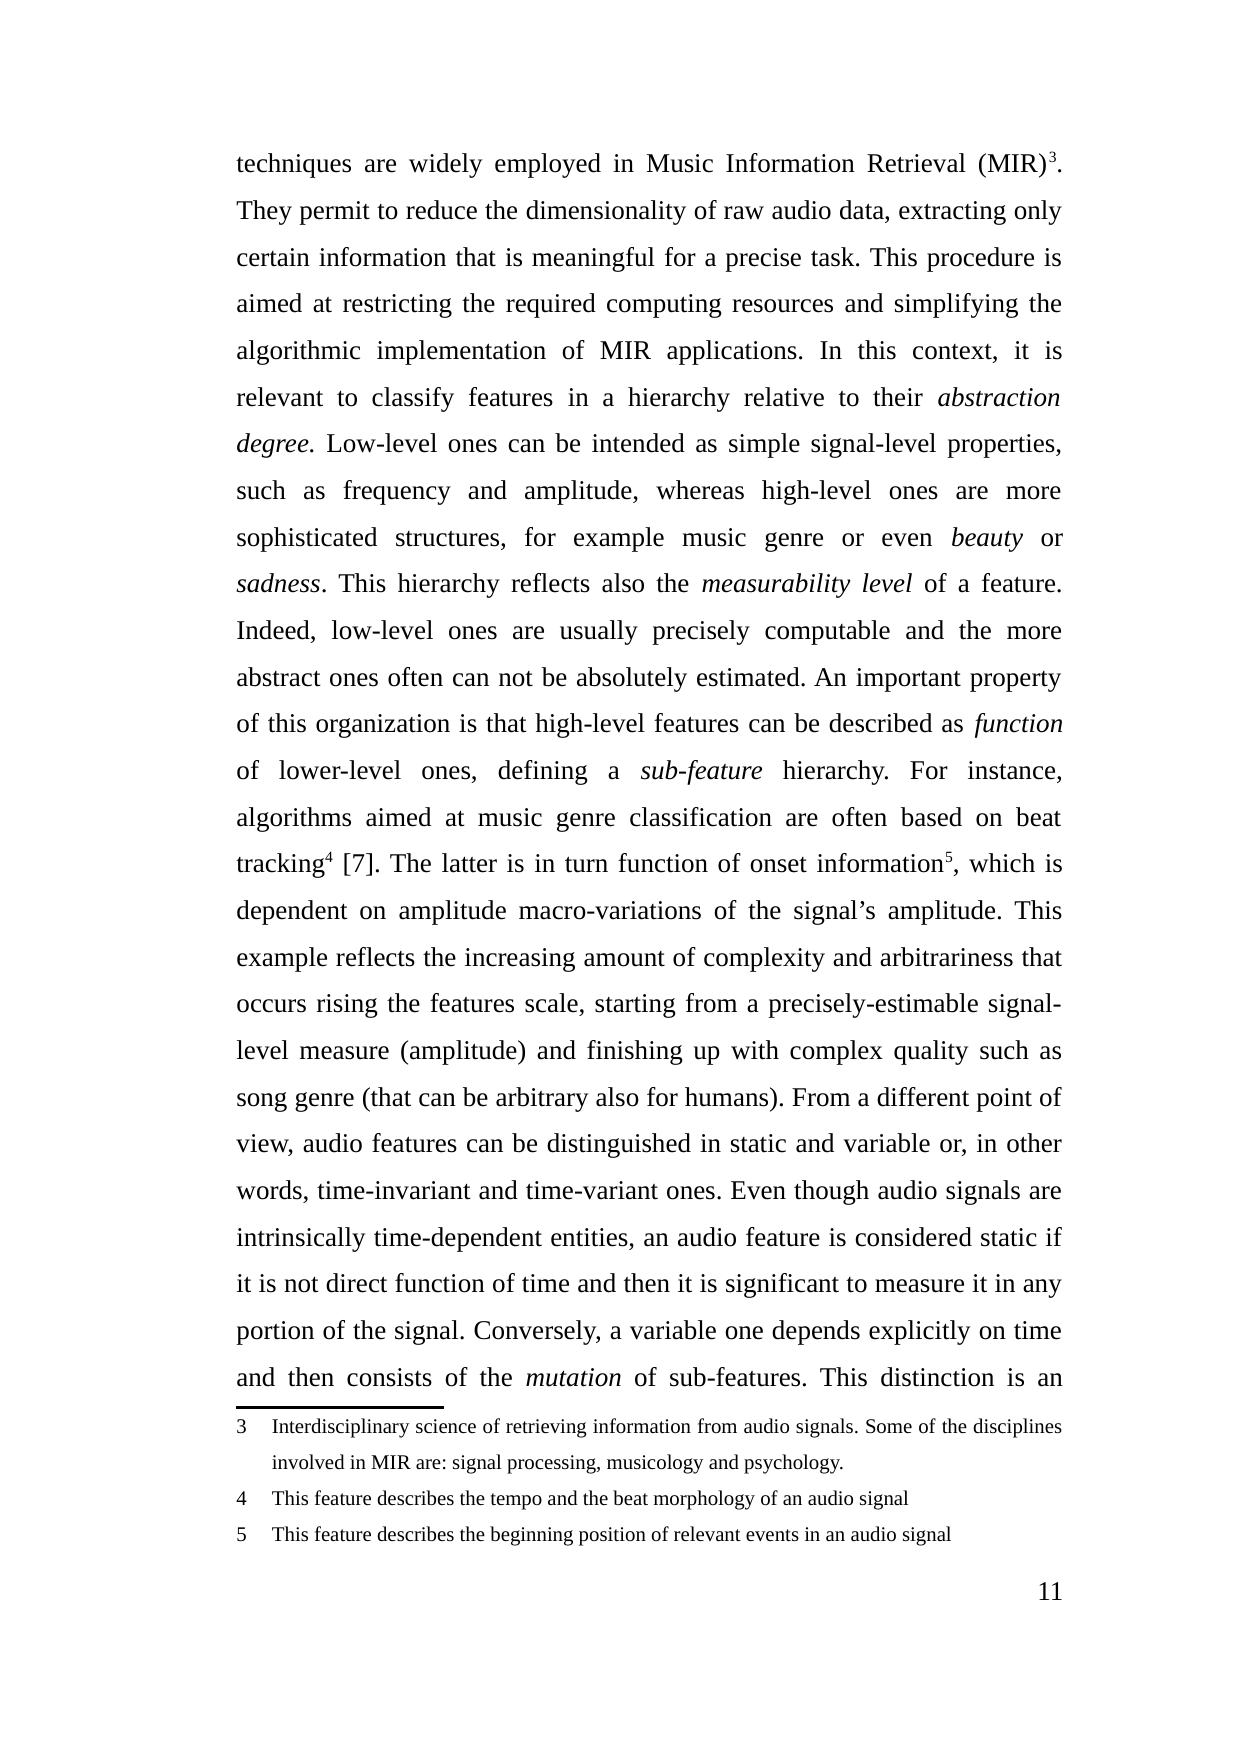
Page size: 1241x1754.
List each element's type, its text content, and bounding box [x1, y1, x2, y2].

text techniques are widely employed in Music Information Retrieval (MIR). They permit to reduce the dimensionality of raw audio data, extracting only certain information that is meaningful for a precise task. This procedure is aimed at restricting the required computing resources and simplifying the algorithmic implementation of MIR applications. In this context, it is relevant to classify features in a hierarchy relative to their abstraction degree. Low-level ones can be intended as simple signal-level properties, such as frequency and amplitude, whereas high-level ones are more sophisticated structures, for example music genre or even beauty or sadness. This hierarchy reflects also the measurability level of a feature. Indeed, low-level ones are usually precisely computable and the more abstract ones often can not be absolutely estimated. An important property of this organization is that high-level features can be described as function of lower-level ones, defining a sub-feature hierarchy. For instance, algorithms aimed at music genre classification are often based on beat tracking [7]. The latter is in turn function of onset information, which is dependent on amplitude macro-variations of the signal’s amplitude. This example reflects the increasing amount of complexity and arbitrariness that occurs rising the features scale, starting from a precisely-estimable signal-level measure (amplitude) and finishing up with complex quality such as song genre (that can be arbitrary also for humans). From a different point of view, audio features can be distinguished in static and variable or, in other words, time-invariant and time-variant ones. Even though audio signals are intrinsically time-dependent entities, an audio feature is considered static if it is not direct function of time and then it is significant to measure it in any portion of the signal. Conversely, a variable one depends explicitly on time and then consists of the mutation of sub-features. This distinction is an [236, 148, 1063, 1392]
text This feature describes the beginning position of relevant events in an audio signal [236, 1522, 1063, 1546]
text This feature describes the tempo and the beat morphology of an audio signal [236, 1486, 1063, 1510]
text Interdisciplinary science of retrieving information from audio signals. Some of the disciplines involved in MIR are: signal processing, musicology and psychology. [236, 1413, 1063, 1474]
